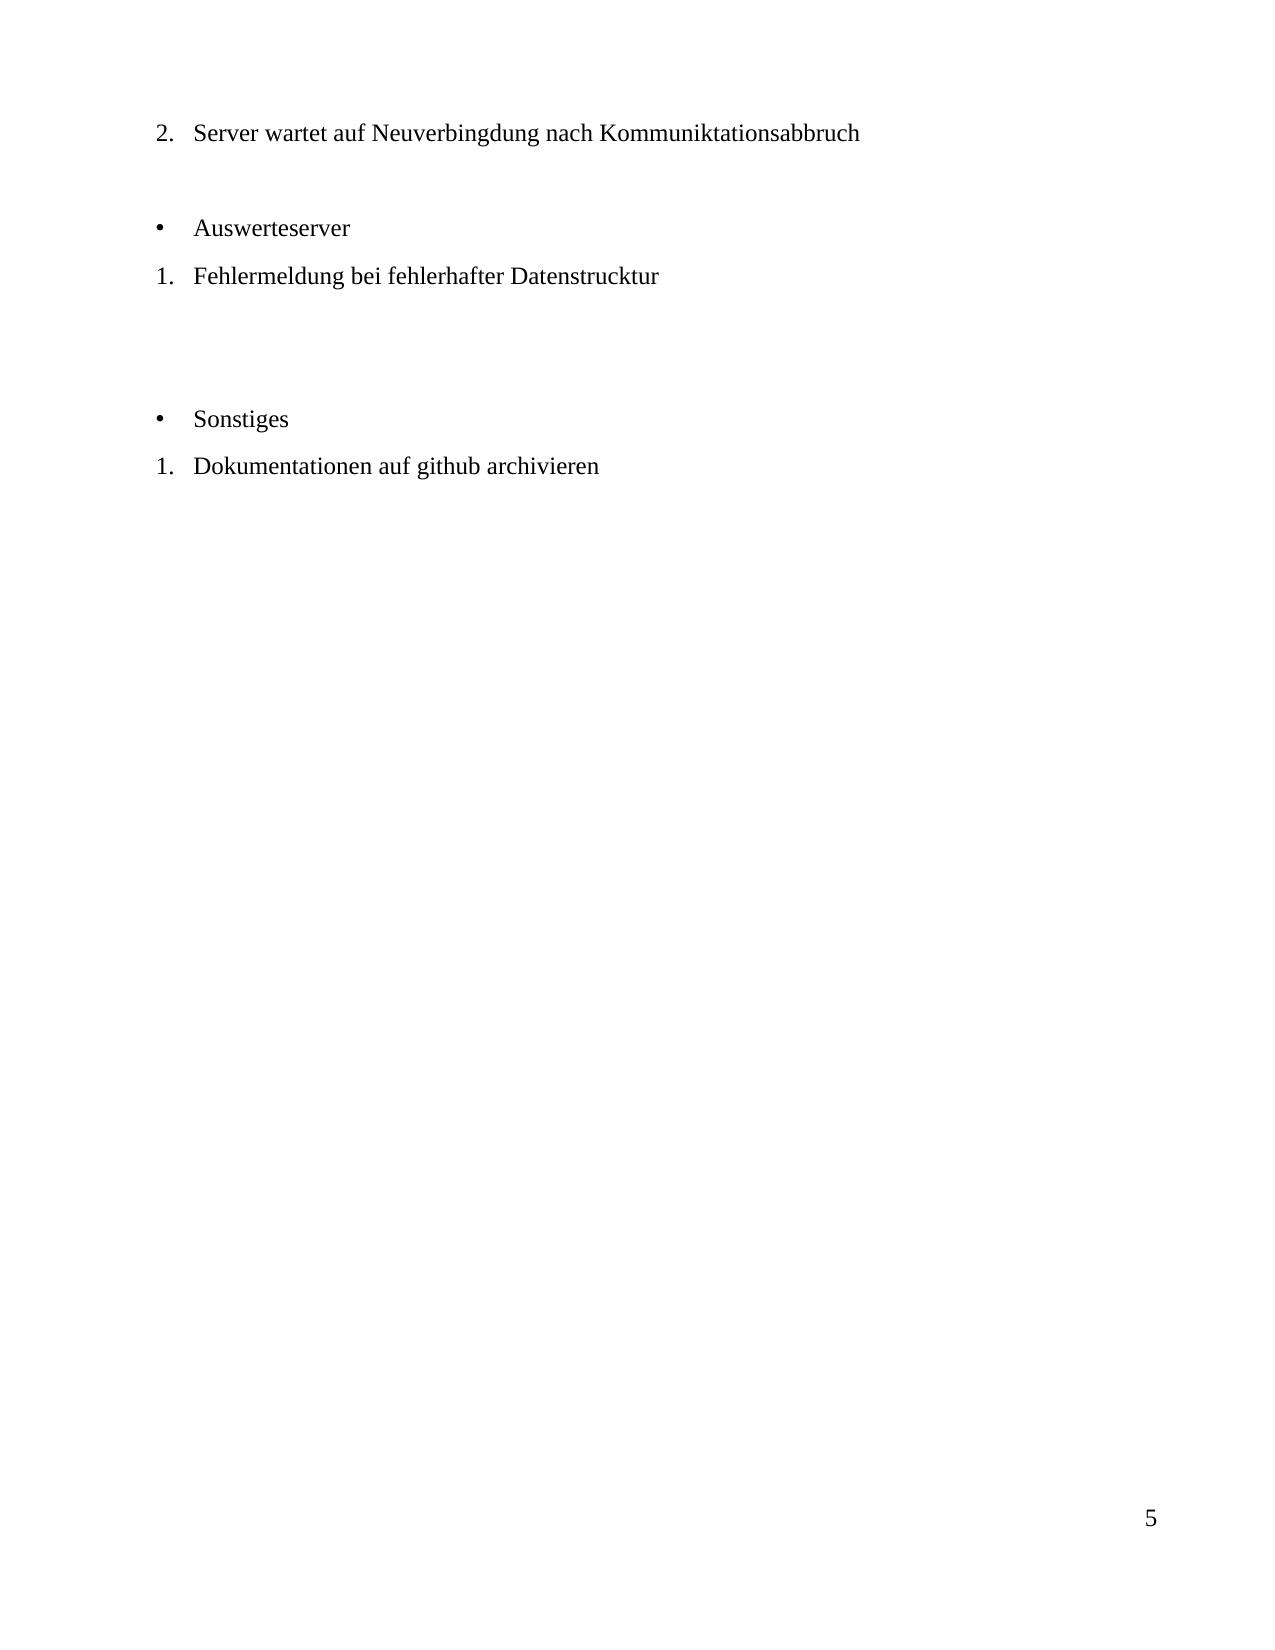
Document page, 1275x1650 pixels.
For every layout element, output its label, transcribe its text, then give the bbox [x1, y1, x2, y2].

list Dokumentationen auf github archivieren [156, 451, 1157, 480]
list Auswerteserver [156, 213, 1157, 242]
list Fehlermeldung bei fehlerhafter Datenstrucktur [156, 261, 1157, 290]
list Server wartet auf Neuverbingdung nach Kommuniktationsabbruch [156, 118, 1157, 147]
list Sonstiges [156, 404, 1157, 432]
